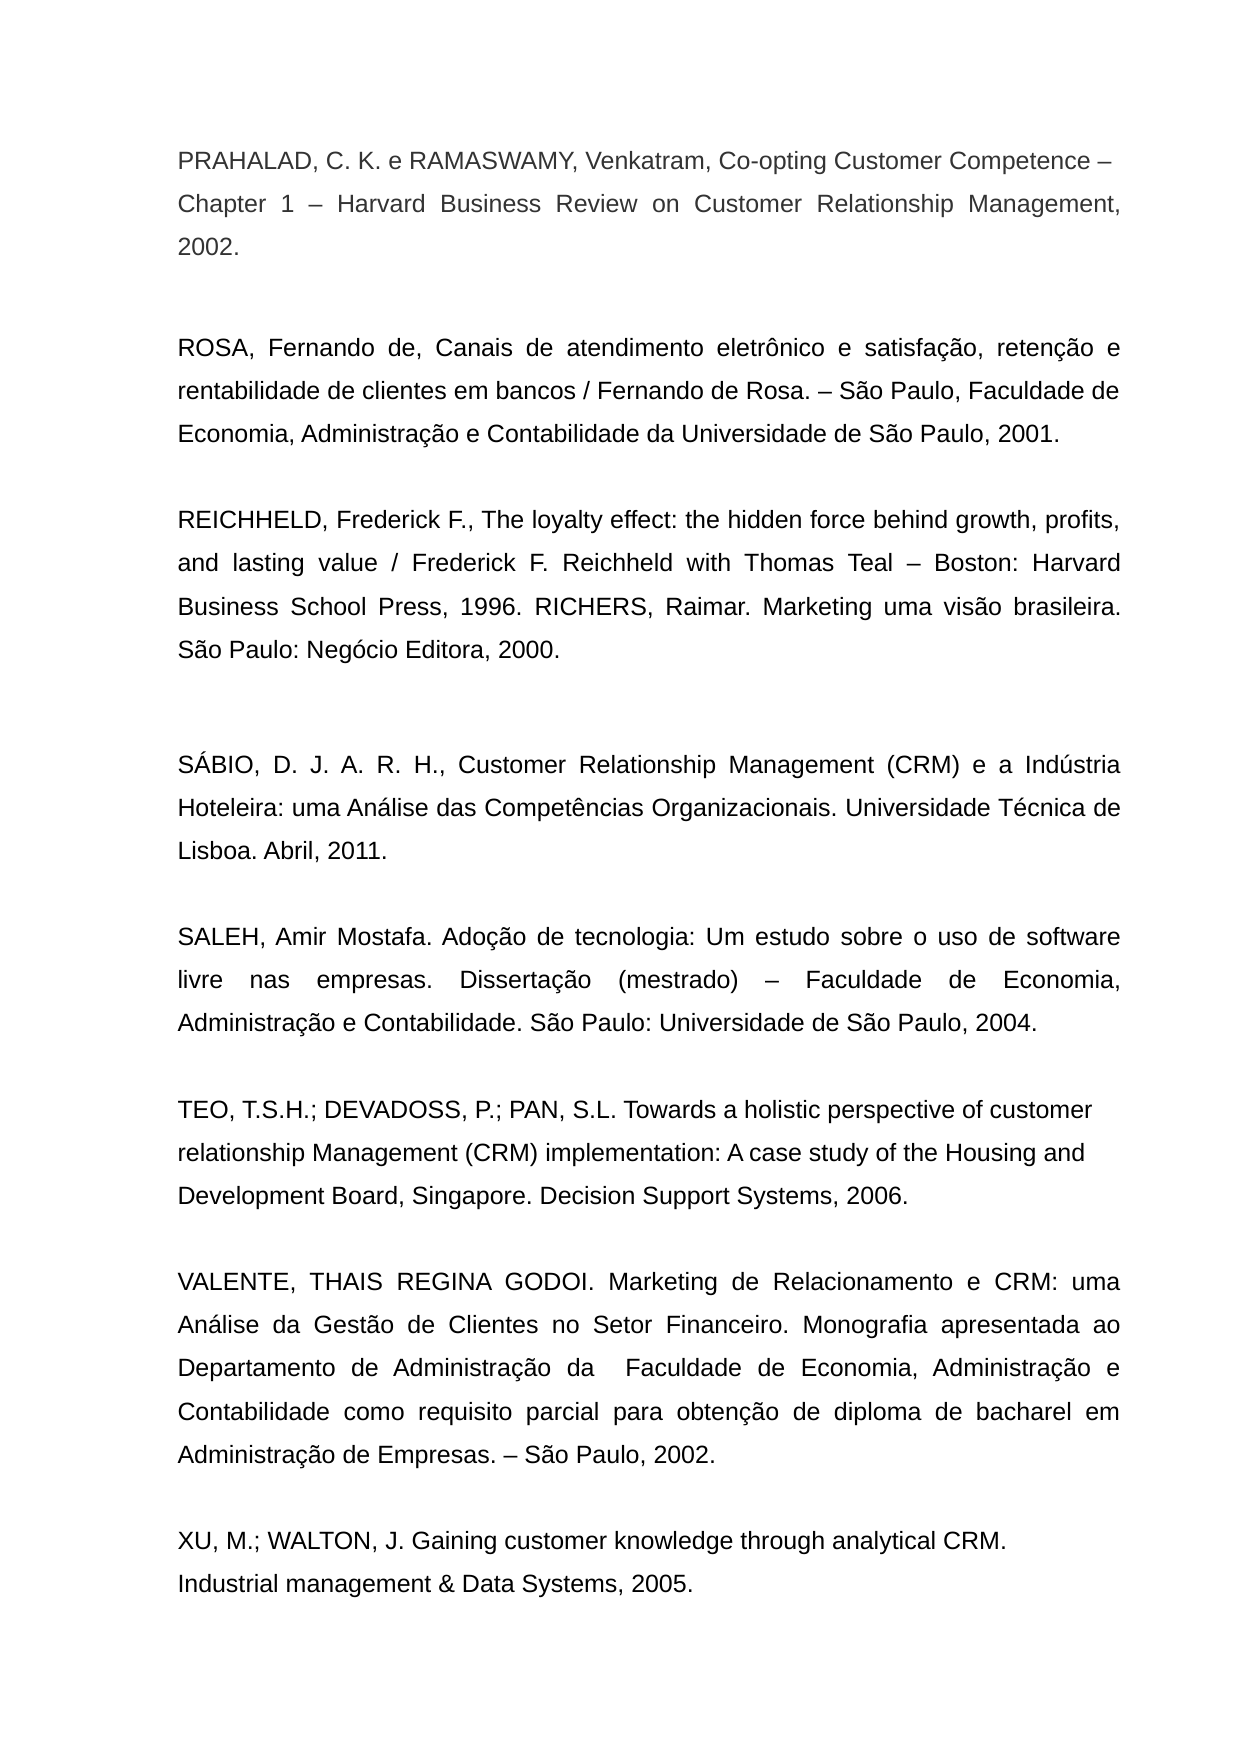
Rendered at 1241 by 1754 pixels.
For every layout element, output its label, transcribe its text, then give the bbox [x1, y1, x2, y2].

text REICHHELD, Frederick F., The loyalty effect: the hidden force behind growth, profits, and lasting value / Frederick F. Reichheld with Thomas Teal – Boston: Harvard Business School Press, 1996. RICHERS, Raimar. Marketing uma visão brasileira. São Paulo: Negócio Editora, 2000. [177, 505, 1122, 663]
text SALEH, Amir Mostafa. Adoção de tecnologia: Um estudo sobre o uso de software livre nas empresas. Dissertação (mestrado) – Faculdade de Economia, Administração e Contabilidade. São Paulo: Universidade de São Paulo, 2004. [177, 922, 1122, 1037]
text Development Board, Singapore. Decision Support Systems, 2006. [177, 1181, 1122, 1209]
text ROSA, Fernando de, Canais de atendimento eletrônico e satisfação, retenção e rentabilidade de clientes em bancos / Fernando de Rosa. – São Paulo, Faculdade de Economia, Administração e Contabilidade da Universidade de São Paulo, 2001. [177, 333, 1122, 448]
text XU, M.; WALTON, J. Gaining customer knowledge through analytical CRM. [177, 1526, 1122, 1554]
text VALENTE, THAIS REGINA GODOI. Marketing de Relacionamento e CRM: uma Análise da Gestão de Clientes no Setor Financeiro. Monografia apresentada ao Departamento de Administração da Faculdade de Economia, Administração e Contabilidade como requisito parcial para obtenção de diploma de bacharel em Administração de Empresas. – São Paulo, 2002. [177, 1267, 1122, 1468]
text TEO, T.S.H.; DEVADOSS, P.; PAN, S.L. Towards a holistic perspective of customer [177, 1094, 1122, 1123]
text Chapter 1 – Harvard Business Review on Customer Relationship Management, 2002. [177, 189, 1122, 261]
text SÁBIO, D. J. A. R. H., Customer Relationship Management (CRM) e a Indústria Hoteleira: uma Análise das Competências Organizacionais. Universidade Técnica de Lisboa. Abril, 2011. [177, 749, 1122, 864]
text relationship Management (CRM) implementation: A case study of the Housing and [177, 1138, 1122, 1166]
text Industrial management & Data Systems, 2005. [177, 1569, 1122, 1598]
text PRAHALAD, C. K. e RAMASWAMY, Venkatram, Co-opting Customer Competence – [177, 146, 1122, 174]
